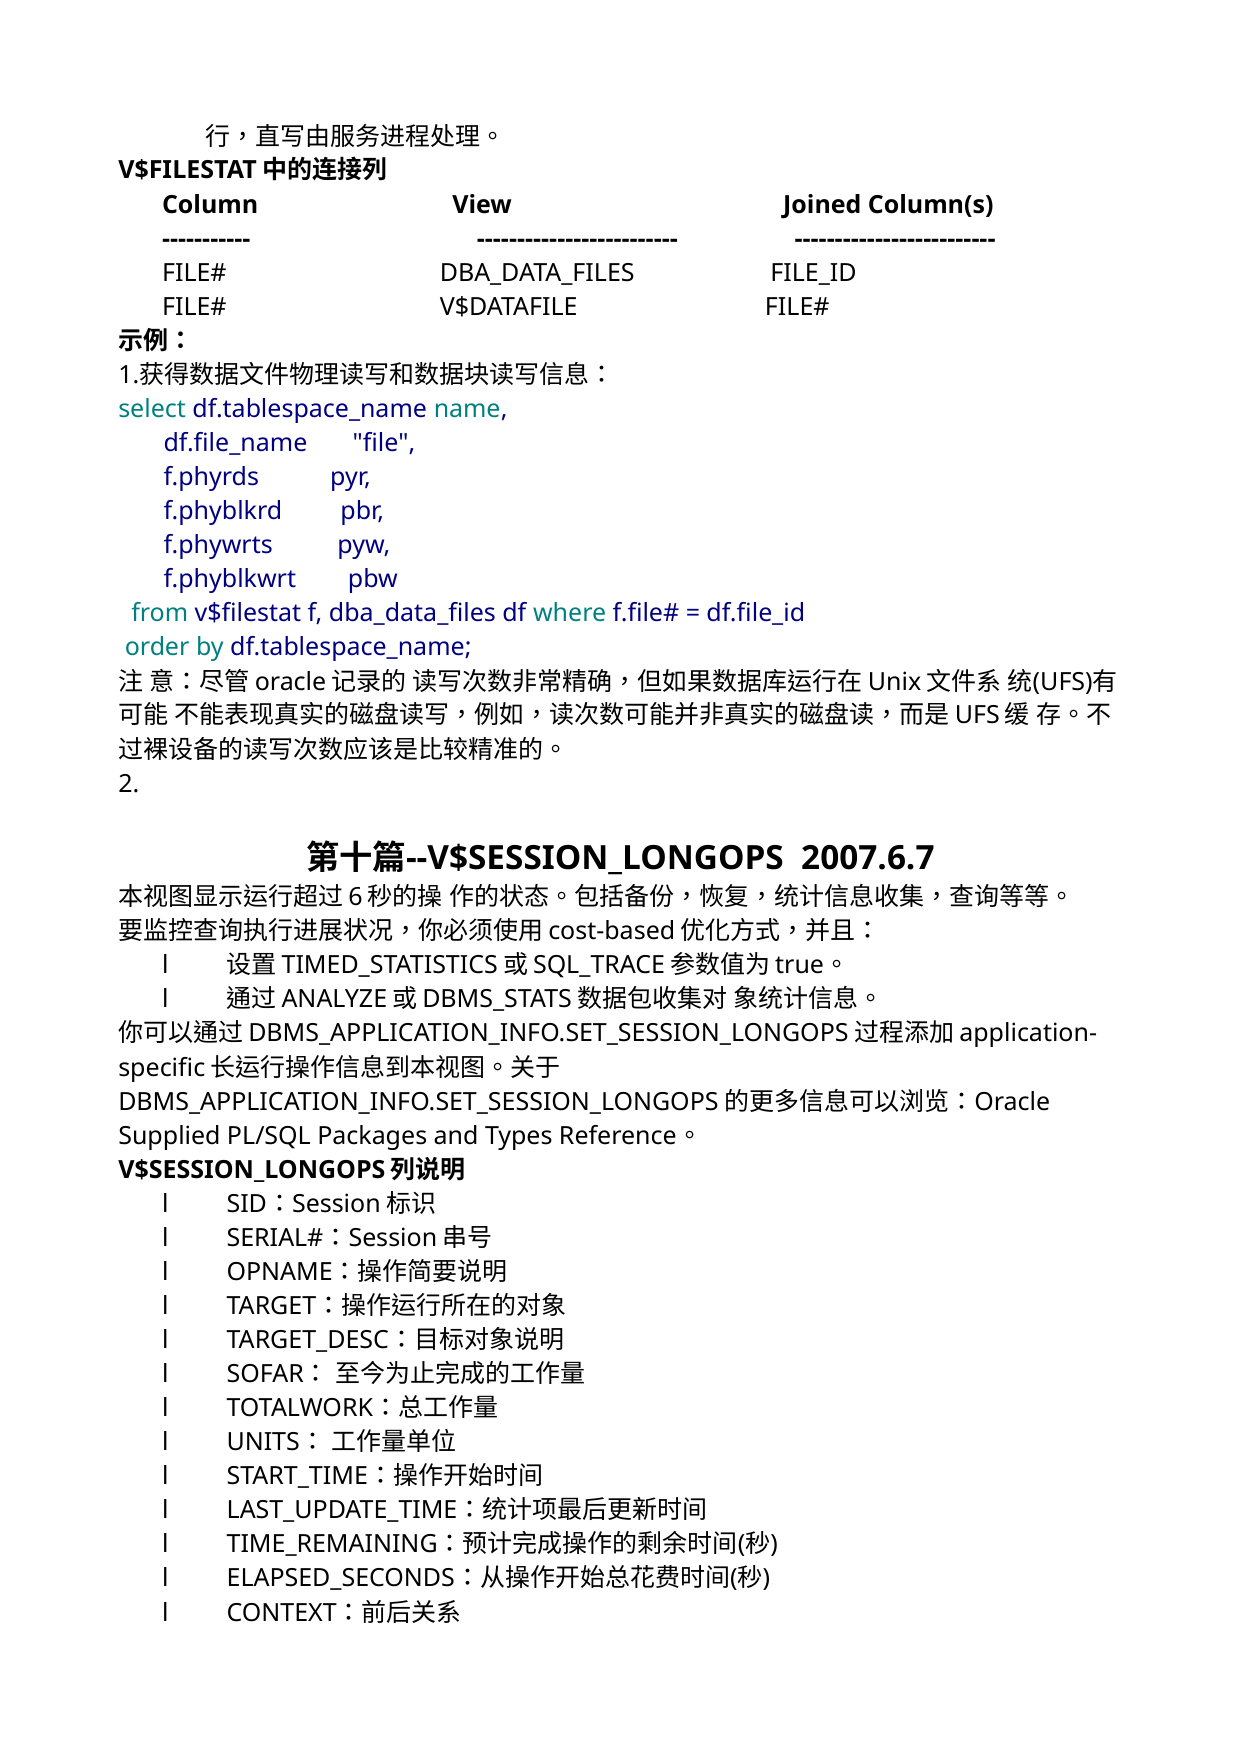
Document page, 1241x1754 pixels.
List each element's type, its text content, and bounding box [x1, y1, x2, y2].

text f.phywrts pyw, [118, 527, 1122, 561]
text l ELAPSED_SECONDS：从操作开始总花费时间(秒) [162, 1560, 1122, 1594]
text V$SESSION_LONGOPS列说明 [118, 1151, 1122, 1185]
text l SID：Session标识 [162, 1185, 1122, 1219]
text FILE# DBA_DATA_FILES FILE_ID [118, 254, 1122, 288]
text Column View Joined Column(s) [118, 186, 1122, 220]
text 示例： [118, 322, 1122, 357]
text 你可以通过DBMS_APPLICATION_INFO.SET_SESSION_LONGOPS过程添加application-specific长运行操作信息到本视图。关于DBMS_APPLICATION_INFO.SET_SESSION_LONGOPS的更多信息可以浏览：Oracle Supplied PL/SQL Packages and Types Reference。 [118, 1015, 1122, 1151]
text l 设置TIMED_STATISTICS或SQL_TRACE参数值为true。 [162, 947, 1122, 981]
text l TARGET：操作运行所在的对象 [162, 1288, 1122, 1322]
text select df.tablespace_name name, [118, 391, 1122, 425]
text 注 意：尽管oracle记录的 读写次数非常精确，但如果数据库运行在Unix文件系 统(UFS)有可能 不能表现真实的磁盘读写，例如，读次数可能并非真实的磁盘读，而是UFS缓 存。不过裸设备的读写次数应该是比较精准的。 [118, 663, 1122, 765]
text 行，直写由服务进程处理。 [162, 118, 1122, 152]
text l 通过ANALYZE或DBMS_STATS数据包收集对 象统计信息。 [162, 981, 1122, 1015]
text l LAST_UPDATE_TIME：统计项最后更新时间 [162, 1492, 1122, 1526]
text 1.获得数据文件物理读写和数据块读写信息： [118, 357, 1122, 391]
text 2. [118, 765, 1122, 799]
text V$FILESTAT中的连接列 [118, 152, 1122, 186]
text l SOFAR： 至今为止完成的工作量 [162, 1356, 1122, 1390]
text f.phyblkwrt pbw [118, 561, 1122, 595]
text f.phyblkrd pbr, [118, 493, 1122, 527]
text f.phyrds pyr, [118, 459, 1122, 493]
text ----------- ------------------------- ------------------------- [118, 220, 1122, 254]
text FILE# V$DATAFILE FILE# [118, 288, 1122, 322]
text order by df.tablespace_name; [118, 629, 1122, 663]
text l CONTEXT：前后关系 [162, 1594, 1122, 1628]
text l TIME_REMAINING：预计完成操作的剩余时间(秒) [162, 1526, 1122, 1560]
text from v$filestat f, dba_data_files df where f.file# = df.file_id [118, 595, 1122, 629]
text 要监控查询执行进展状况，你必须使用cost-based优化方式，并且： [118, 913, 1122, 947]
text l TARGET_DESC：目标对象说明 [162, 1322, 1122, 1356]
text 本视图显示运行超过6秒的操 作的状态。包括备份，恢复，统计信息收集，查询等等。 [118, 879, 1122, 913]
text l SERIAL#：Session串号 [162, 1219, 1122, 1253]
text l OPNAME：操作简要说明 [162, 1253, 1122, 1288]
text l UNITS： 工作量单位 [162, 1424, 1122, 1458]
text 第十篇--V$SESSION_LONGOPS 2007.6.7 [118, 833, 1122, 879]
text l START_TIME：操作开始时间 [162, 1458, 1122, 1492]
text df.file_name "file", [118, 425, 1122, 459]
text l TOTALWORK：总工作量 [162, 1390, 1122, 1424]
